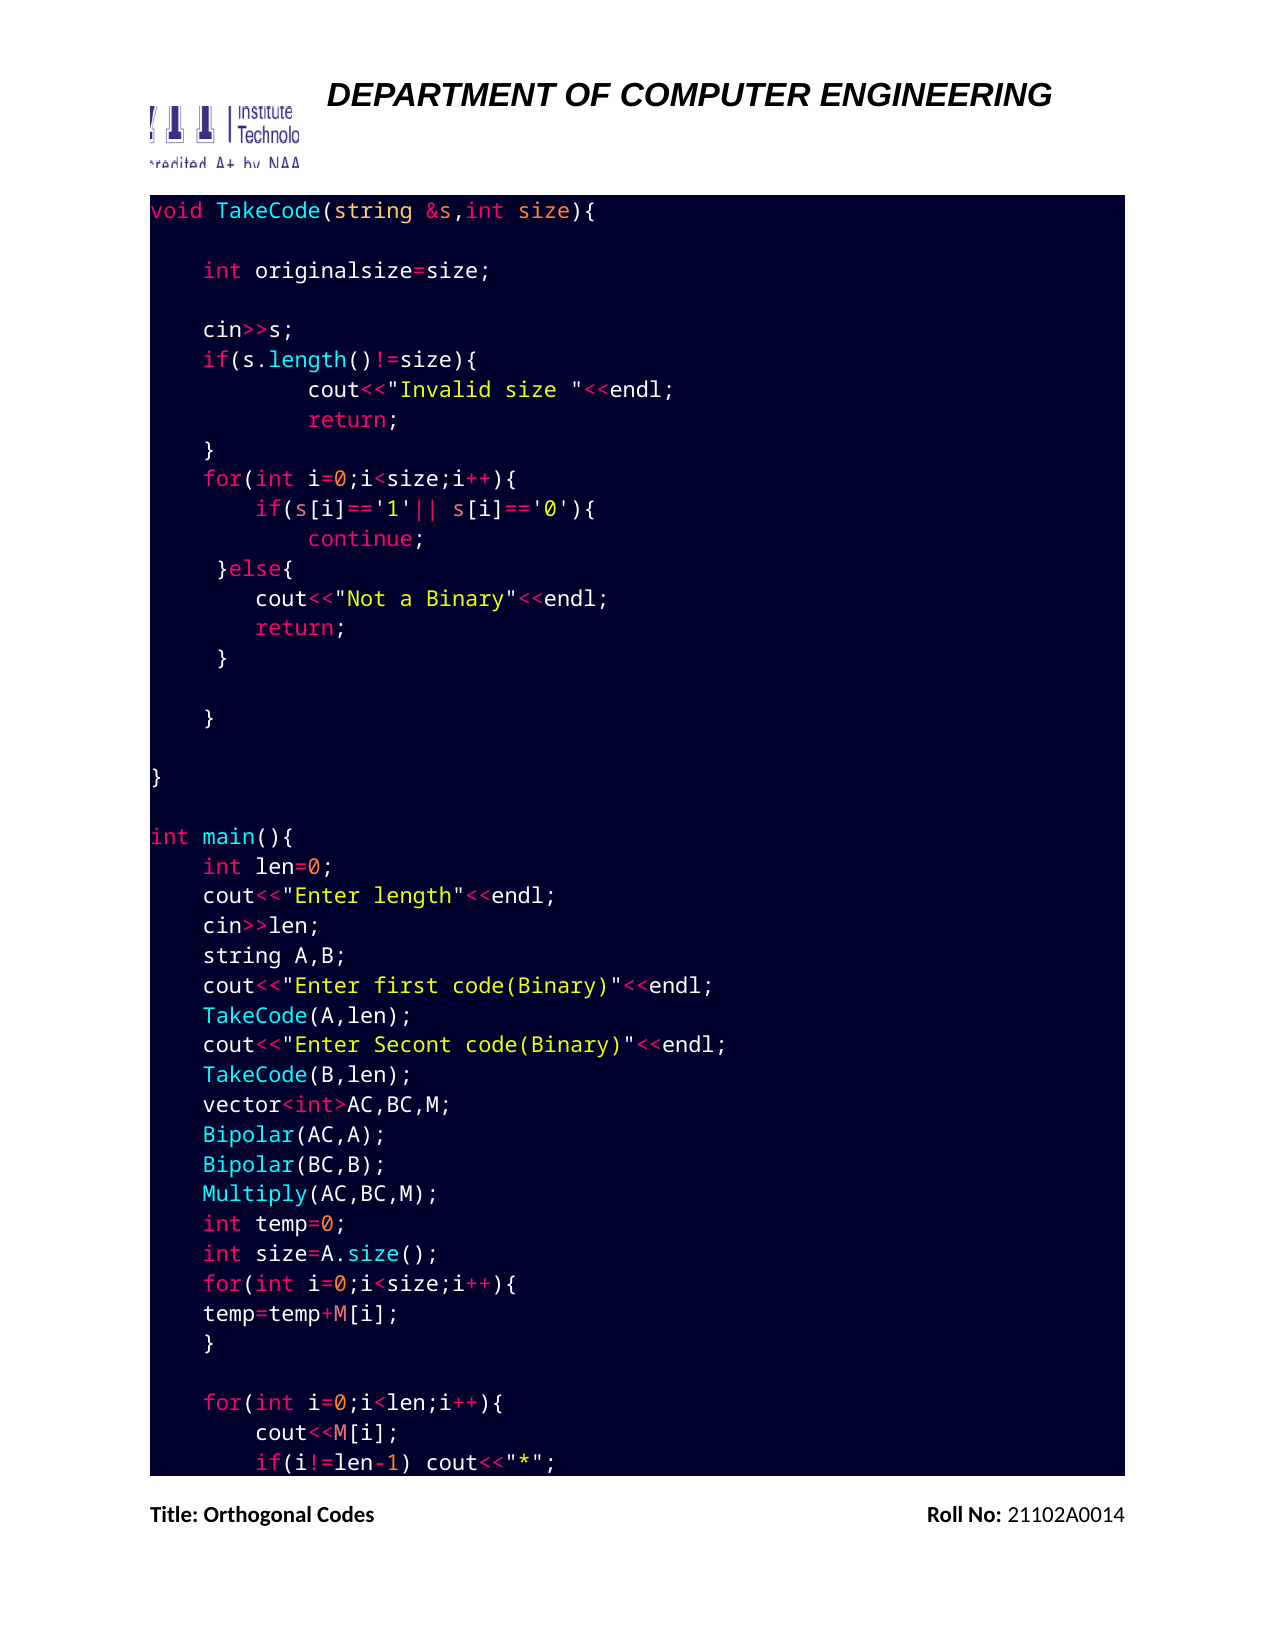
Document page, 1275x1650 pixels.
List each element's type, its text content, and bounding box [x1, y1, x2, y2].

text int temp=0; [150, 1208, 1125, 1238]
text for(int i=0;i<len;i++){ [150, 1387, 1125, 1417]
text } [150, 1327, 1125, 1357]
text temp=temp+M[i]; [150, 1297, 1125, 1327]
text cout<<"Enter length"<<endl; [150, 880, 1125, 910]
text cout<<"Enter first code(Binary)"<<endl; [150, 970, 1125, 999]
text continue; [150, 523, 1125, 553]
text int size=A.size(); [150, 1238, 1125, 1268]
text for(int i=0;i<size;i++){ [150, 463, 1125, 493]
text return; [150, 612, 1125, 642]
text } [150, 761, 1125, 791]
text cout<<"Invalid size "<<endl; [150, 374, 1125, 404]
text int originalsize=size; [150, 255, 1125, 284]
text Bipolar(BC,B); [150, 1148, 1125, 1178]
text } [150, 433, 1125, 463]
text if(i!=len-1) cout<<"*"; [150, 1446, 1125, 1476]
text int main(){ [150, 821, 1125, 851]
text for(int i=0;i<size;i++){ [150, 1268, 1125, 1297]
text int len=0; [150, 851, 1125, 880]
text cout<<"Not a Binary"<<endl; [150, 582, 1125, 612]
text cin>>len; [150, 910, 1125, 940]
text }else{ [150, 553, 1125, 582]
text string A,B; [150, 940, 1125, 970]
text if(s[i]=='1'|| s[i]=='0'){ [150, 493, 1125, 523]
text } [150, 642, 1125, 672]
text cout<<"Enter Secont code(Binary)"<<endl; [150, 1029, 1125, 1059]
text if(s.length()!=size){ [150, 344, 1125, 374]
text vector<int>AC,BC,M; [150, 1089, 1125, 1119]
text return; [150, 404, 1125, 433]
text void TakeCode(string &s,int size){ [150, 195, 1125, 225]
text Multiply(AC,BC,M); [150, 1178, 1125, 1208]
text Bipolar(AC,A); [150, 1119, 1125, 1148]
text TakeCode(A,len); [150, 999, 1125, 1029]
text cout<<M[i]; [150, 1417, 1125, 1446]
text } [150, 702, 1125, 731]
text TakeCode(B,len); [150, 1059, 1125, 1089]
text cin>>s; [150, 314, 1125, 344]
